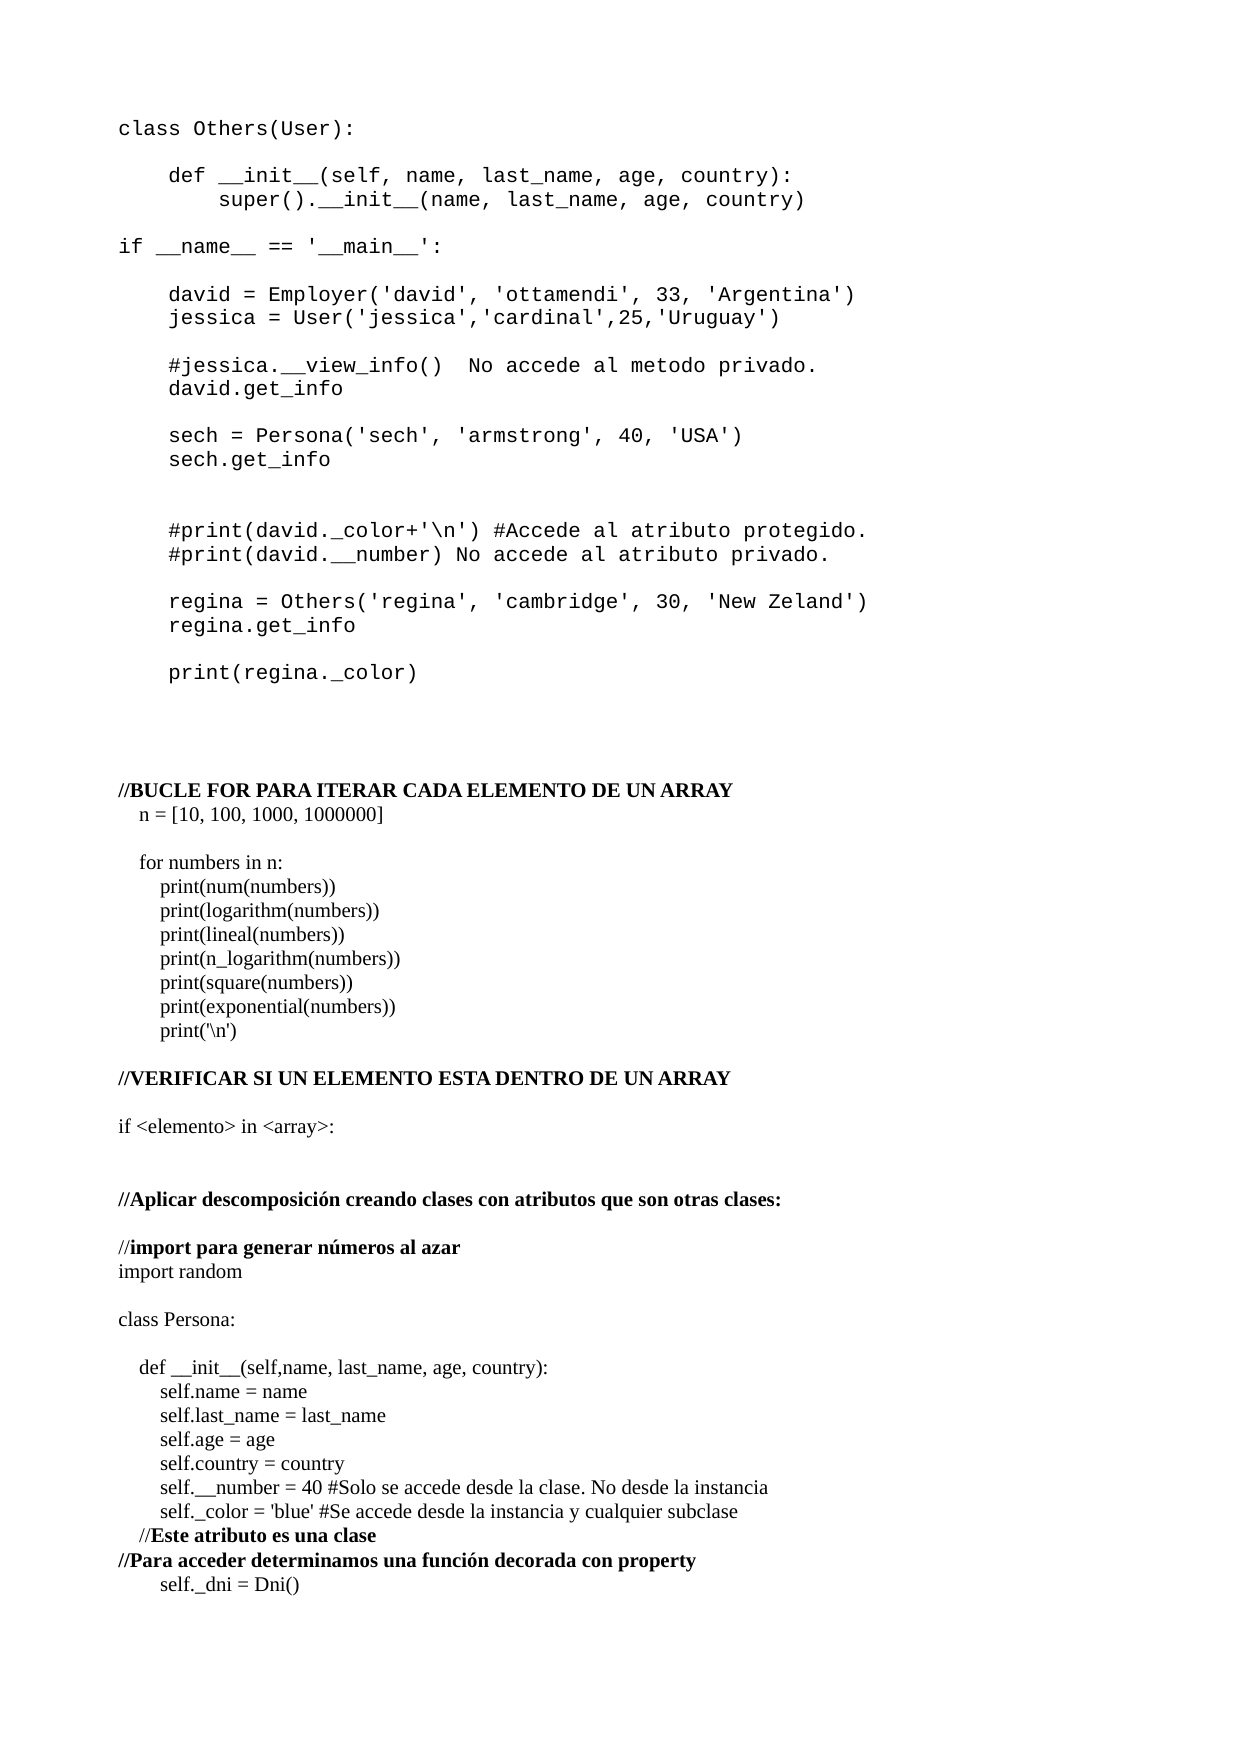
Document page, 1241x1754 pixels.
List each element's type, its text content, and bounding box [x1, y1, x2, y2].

text //import para generar números al azar [118, 1235, 1122, 1259]
text self.age = age [118, 1427, 1122, 1451]
text self.last_name = last_name [118, 1403, 1122, 1427]
text sech = Persona('sech', 'armstrong', 40, 'USA') [118, 426, 1122, 449]
text print(lineal(numbers)) [118, 922, 1122, 946]
text #jessica.__view_info() No accede al metodo privado. [118, 354, 1122, 378]
text self.name = name [118, 1379, 1122, 1403]
text print(n_logarithm(numbers)) [118, 946, 1122, 970]
text #print(david.__number) No accede al atributo privado. [118, 544, 1122, 567]
text n = [10, 100, 1000, 1000000] [118, 802, 1122, 826]
text //Para acceder determinamos una función decorada con property [118, 1547, 1122, 1572]
text print('\n') [118, 1018, 1122, 1042]
text //Aplicar descomposición creando clases con atributos que son otras clases: [118, 1187, 1122, 1211]
text def __init__(self, name, last_name, age, country): [118, 165, 1122, 189]
text sech.get_info [118, 449, 1122, 473]
text print(num(numbers)) [118, 874, 1122, 898]
text for numbers in n: [118, 850, 1122, 874]
text print(square(numbers)) [118, 970, 1122, 994]
text self.__number = 40 #Solo se accede desde la clase. No desde la instancia [118, 1475, 1122, 1499]
text regina.get_info [118, 615, 1122, 638]
text print(regina._color) [118, 662, 1122, 686]
text super().__init__(name, last_name, age, country) [118, 189, 1122, 213]
text import random [118, 1259, 1122, 1283]
text regina = Others('regina', 'cambridge', 30, 'New Zeland') [118, 591, 1122, 615]
text self._dni = Dni() [118, 1572, 1122, 1596]
text if __name__ == '__main__': [118, 236, 1122, 260]
text print(logarithm(numbers)) [118, 898, 1122, 922]
text //VERIFICAR SI UN ELEMENTO ESTA DENTRO DE UN ARRAY [118, 1066, 1122, 1090]
text class Others(User): [118, 118, 1122, 142]
text david = Employer('david', 'ottamendi', 33, 'Argentina') [118, 284, 1122, 307]
text if <elemento> in <array>: [118, 1114, 1122, 1138]
text def __init__(self,name, last_name, age, country): [118, 1355, 1122, 1379]
text jessica = User('jessica','cardinal',25,'Uruguay') [118, 307, 1122, 331]
text class Persona: [118, 1307, 1122, 1331]
text print(exponential(numbers)) [118, 994, 1122, 1018]
text david.get_info [118, 378, 1122, 402]
text //BUCLE FOR PARA ITERAR CADA ELEMENTO DE UN ARRAY [118, 777, 1122, 802]
text self.country = country [118, 1451, 1122, 1475]
text self._color = 'blue' #Se accede desde la instancia y cualquier subclase [118, 1499, 1122, 1523]
text //Este atributo es una clase [118, 1523, 1122, 1547]
text #print(david._color+'\n') #Accede al atributo protegido. [118, 520, 1122, 544]
